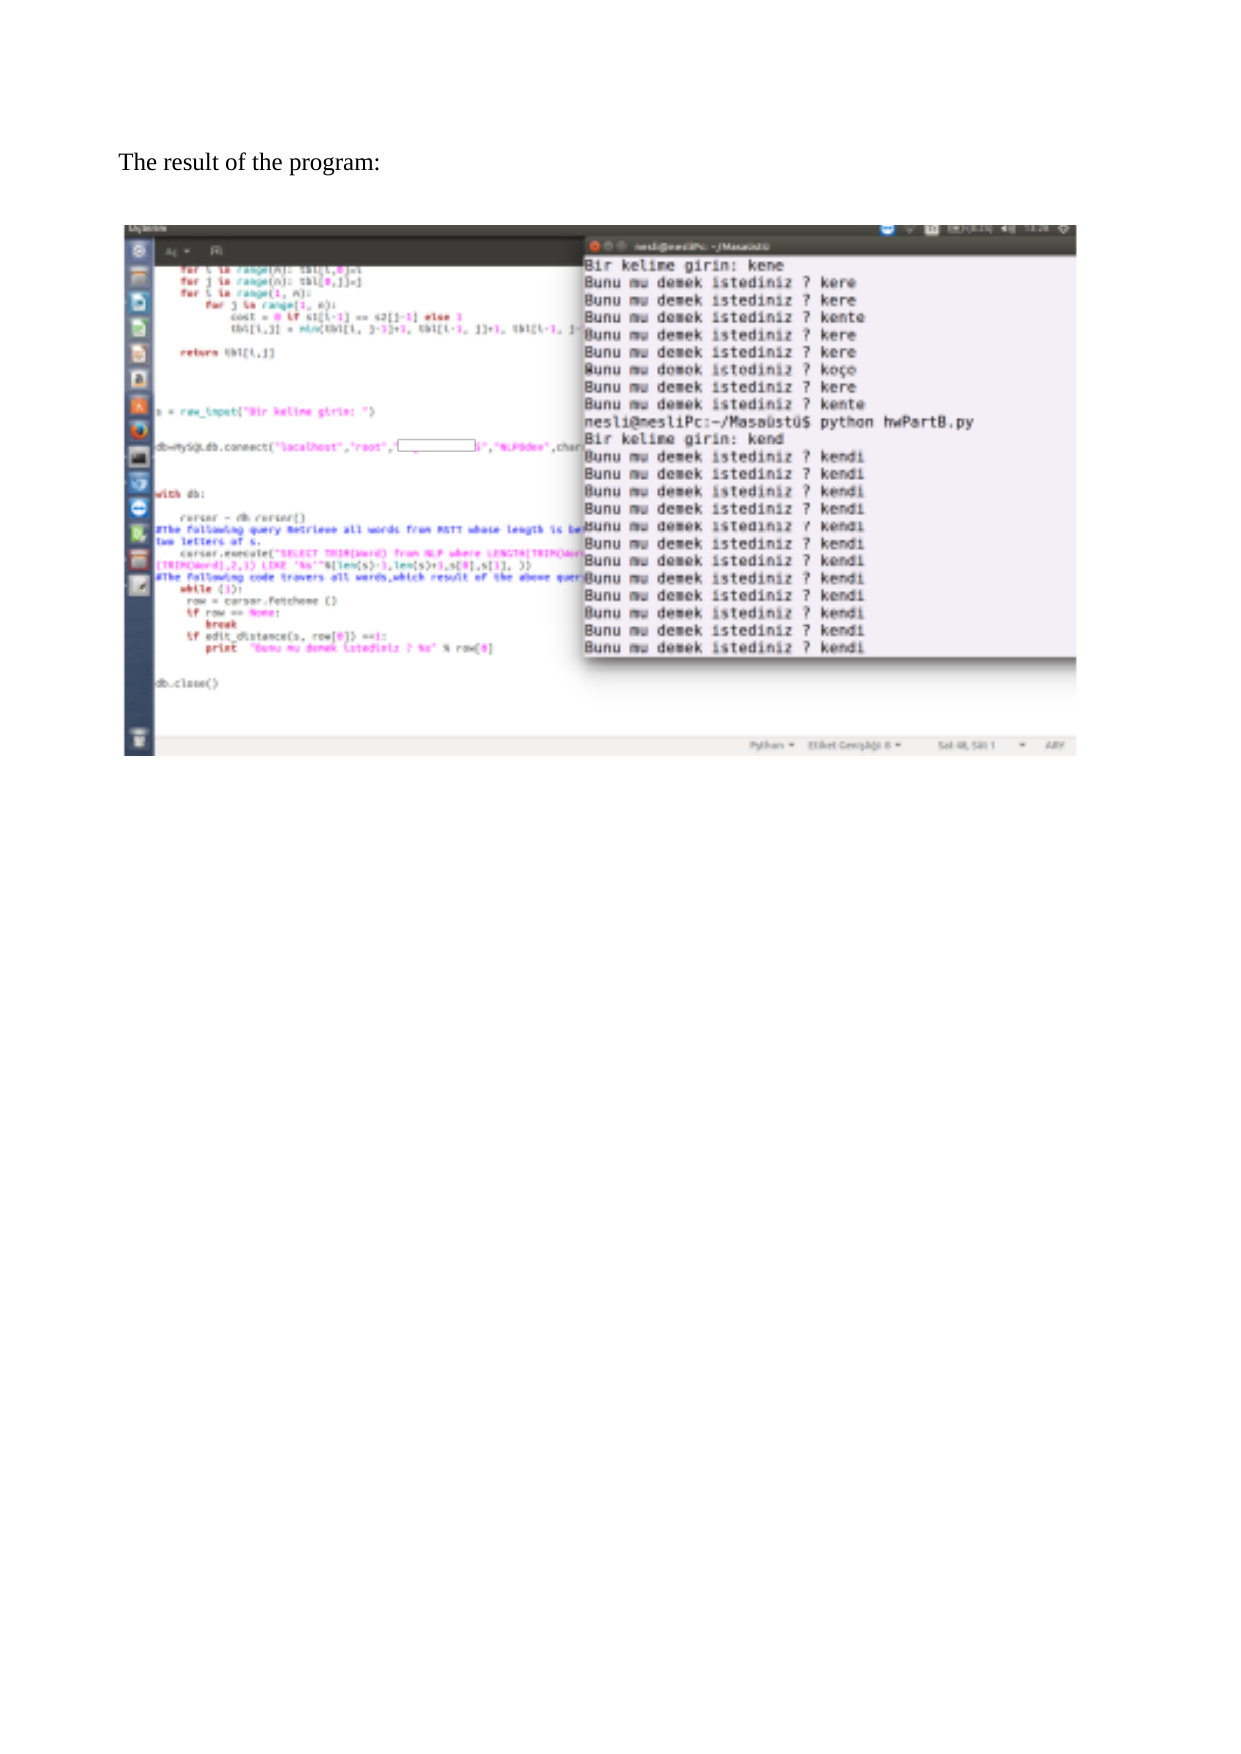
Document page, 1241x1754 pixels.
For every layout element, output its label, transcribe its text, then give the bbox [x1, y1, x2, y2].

picture [118, 225, 1084, 756]
text The result of the program: [118, 147, 1122, 176]
